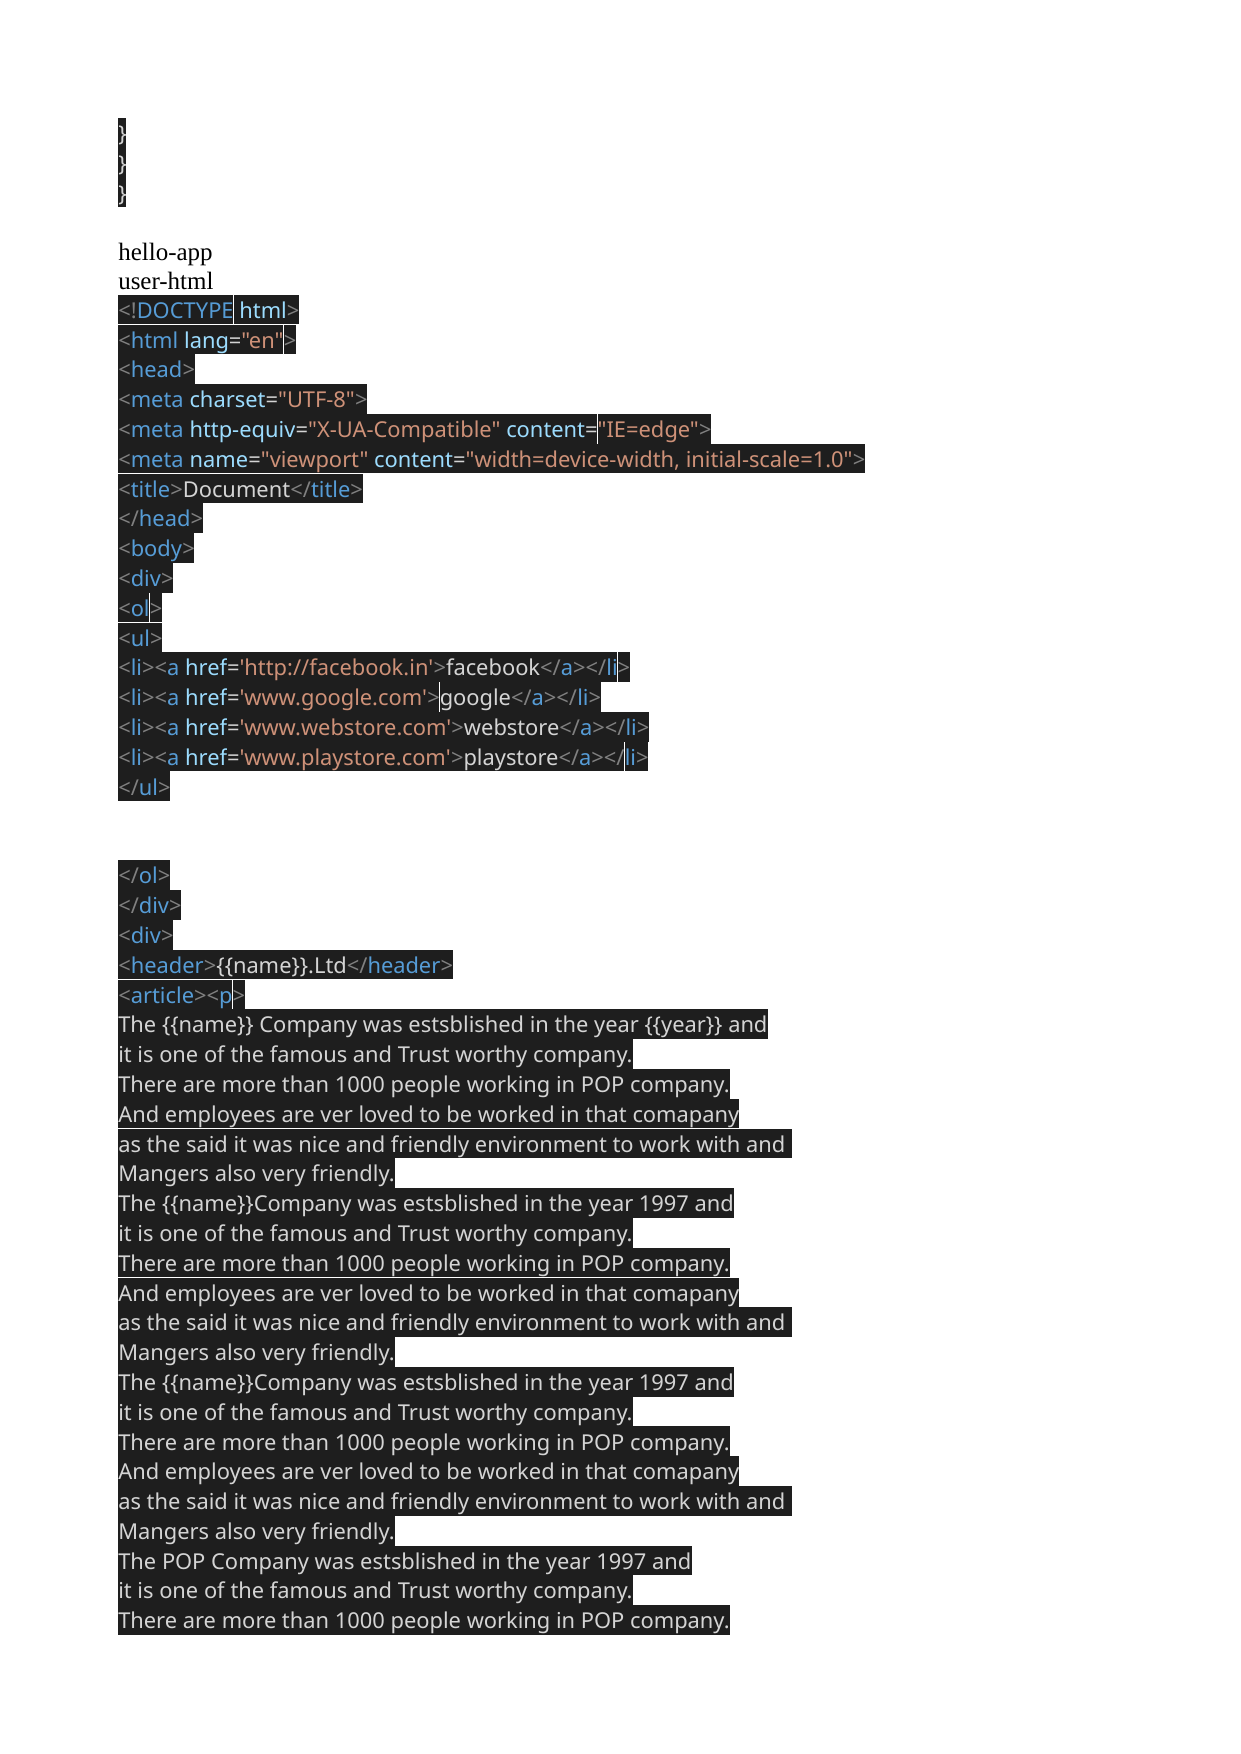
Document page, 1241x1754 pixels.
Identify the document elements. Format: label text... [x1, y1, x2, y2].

text hello-app [118, 237, 1122, 266]
text There are more than 1000 people working in POP company. [118, 1426, 1122, 1456]
text The {{name}}Company was estsblished in the year 1997 and [118, 1367, 1122, 1397]
text <html lang="en"> [118, 324, 1122, 354]
text </ol> [118, 860, 1122, 890]
text <div> [118, 920, 1122, 950]
text as the said it was nice and friendly environment to work with and [118, 1307, 1122, 1337]
text And employees are ver loved to be worked in that comapany [118, 1456, 1122, 1486]
text it is one of the famous and Trust worthy company. [118, 1575, 1122, 1605]
text </ul> [118, 771, 1122, 801]
text <!DOCTYPE html> [118, 295, 1122, 324]
text <header>{{name}}.Ltd</header> [118, 950, 1122, 979]
text } [118, 118, 1122, 148]
text Mangers also very friendly. [118, 1158, 1122, 1188]
text </div> [118, 890, 1122, 920]
text <li><a href='www.google.com'>google</a></li> [118, 682, 1122, 712]
text <meta charset="UTF-8"> [118, 384, 1122, 414]
text The POP Company was estsblished in the year 1997 and [118, 1546, 1122, 1575]
text And employees are ver loved to be worked in that comapany [118, 1277, 1122, 1307]
text <meta name="viewport" content="width=device-width, initial-scale=1.0"> [118, 444, 1122, 473]
text as the said it was nice and friendly environment to work with and [118, 1486, 1122, 1516]
text The {{name}}Company was estsblished in the year 1997 and [118, 1188, 1122, 1218]
text And employees are ver loved to be worked in that comapany [118, 1099, 1122, 1128]
text it is one of the famous and Trust worthy company. [118, 1218, 1122, 1248]
text <title>Document</title> [118, 473, 1122, 503]
text <li><a href='http://facebook.in'>facebook</a></li> [118, 652, 1122, 682]
text <meta http-equiv="X-UA-Compatible" content="IE=edge"> [118, 414, 1122, 444]
text as the said it was nice and friendly environment to work with and [118, 1128, 1122, 1158]
text <body> [118, 533, 1122, 563]
text <ol> [118, 593, 1122, 622]
text There are more than 1000 people working in POP company. [118, 1069, 1122, 1099]
text user-html [118, 266, 1122, 295]
text There are more than 1000 people working in POP company. [118, 1248, 1122, 1277]
text <head> [118, 354, 1122, 384]
text <div> [118, 563, 1122, 593]
text it is one of the famous and Trust worthy company. [118, 1397, 1122, 1426]
text <li><a href='www.playstore.com'>playstore</a></li> [118, 742, 1122, 771]
text Mangers also very friendly. [118, 1337, 1122, 1367]
text <li><a href='www.webstore.com'>webstore</a></li> [118, 712, 1122, 742]
text The {{name}} Company was estsblished in the year {{year}} and [118, 1009, 1122, 1039]
text } [118, 148, 1122, 178]
text <ul> [118, 622, 1122, 652]
text </head> [118, 503, 1122, 533]
text <article><p> [118, 979, 1122, 1009]
text } [118, 178, 1122, 207]
text Mangers also very friendly. [118, 1516, 1122, 1546]
text There are more than 1000 people working in POP company. [118, 1605, 1122, 1635]
text it is one of the famous and Trust worthy company. [118, 1039, 1122, 1069]
